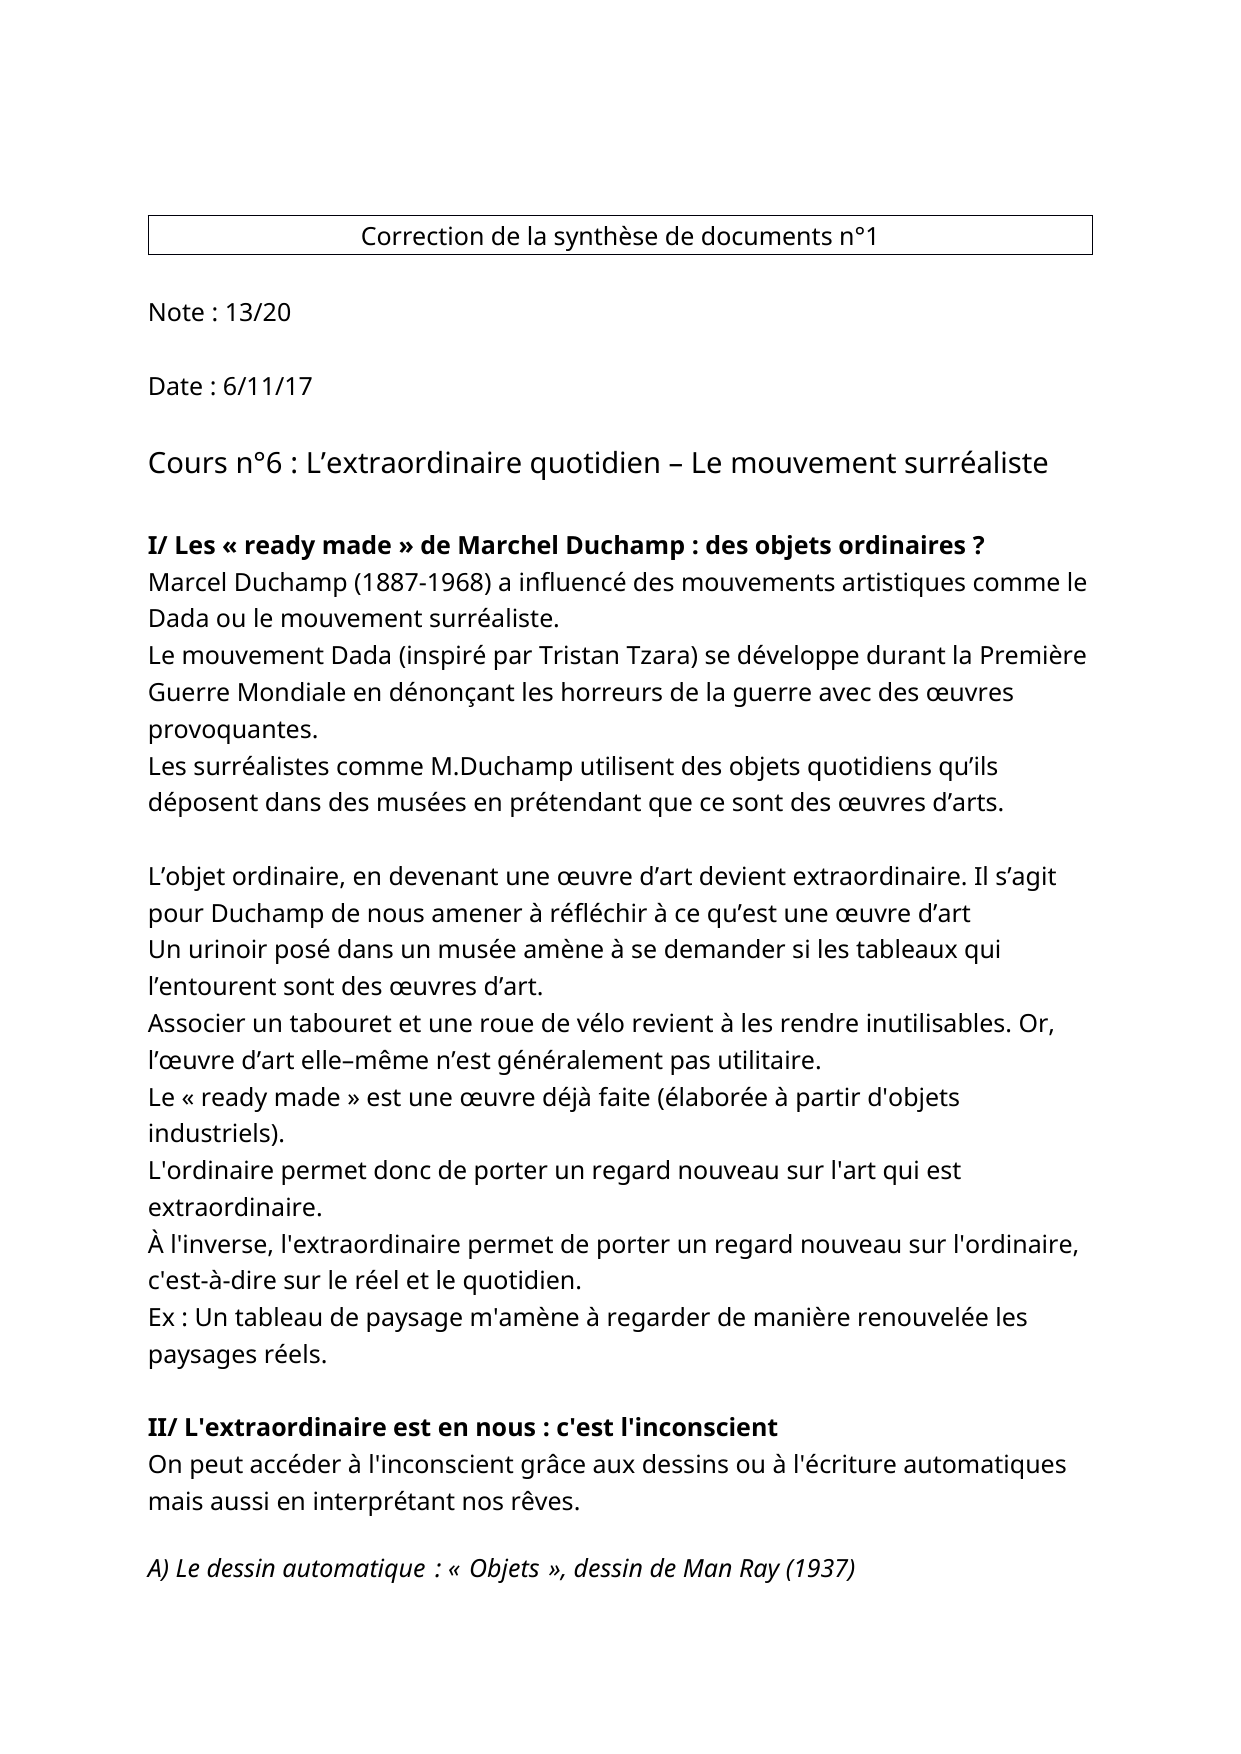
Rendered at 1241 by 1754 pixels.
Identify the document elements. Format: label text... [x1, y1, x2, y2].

text L'ordinaire permet donc de porter un regard nouveau sur l'art qui est extraordinaire. [148, 1153, 1093, 1223]
text II/ L'extraordinaire est en nous : c'est l'inconscient [148, 1410, 1093, 1444]
text I/ Les « ready made » de Marchel Duchamp : des objets ordinaires ? [148, 528, 1093, 562]
text Le mouvement Dada (inspiré par Tristan Tzara) se développe durant la Première Guerre Mondiale en dénonçant les horreurs de la guerre avec des œuvres provoquantes. [148, 638, 1093, 746]
text A) Le dessin automatique : « Objets », dessin de Man Ray (1937) [148, 1551, 1093, 1585]
text À l'inverse, l'extraordinaire permet de porter un regard nouveau sur l'ordinaire, c'est-à-dire sur le réel et le quotidien. [148, 1226, 1093, 1297]
text Ex : Un tableau de paysage m'amène à regarder de manière renouvelée les paysages réels. [148, 1300, 1093, 1371]
text Les surréalistes comme M.Duchamp utilisent des objets quotidiens qu’ils déposent dans des musées en prétendant que ce sont des œuvres d’arts. [148, 748, 1093, 819]
text Cours n°6 : L’extraordinaire quotidien – Le mouvement surréaliste [148, 442, 1093, 482]
text Le « ready made » est une œuvre déjà faite (élaborée à partir d'objets industriels). [148, 1079, 1093, 1150]
text Note : 13/20 [148, 295, 1093, 329]
text Date : 6/11/17 [148, 368, 1093, 402]
text Correction de la synthèse de documents n°1 [149, 216, 1092, 254]
text On peut accéder à l'inconscient grâce aux dessins ou à l'écriture automatiques mais aussi en interprétant nos rêves. [148, 1447, 1093, 1518]
text Marcel Duchamp (1887-1968) a influencé des mouvements artistiques comme le Dada ou le mouvement surréaliste. [148, 564, 1093, 635]
text L’objet ordinaire, en devenant une œuvre d’art devient extraordinaire. Il s’agit pour Duchamp de nous amener à réfléchir à ce qu’est une œuvre d’art [148, 858, 1093, 929]
text Un urinoir posé dans un musée amène à se demander si les tableaux qui l’entourent sont des œuvres d’art. [148, 932, 1093, 1003]
text Associer un tabouret et une roue de vélo revient à les rendre inutilisables. Or, l’œuvre d’art elle–même n’est généralement pas utilitaire. [148, 1006, 1093, 1076]
